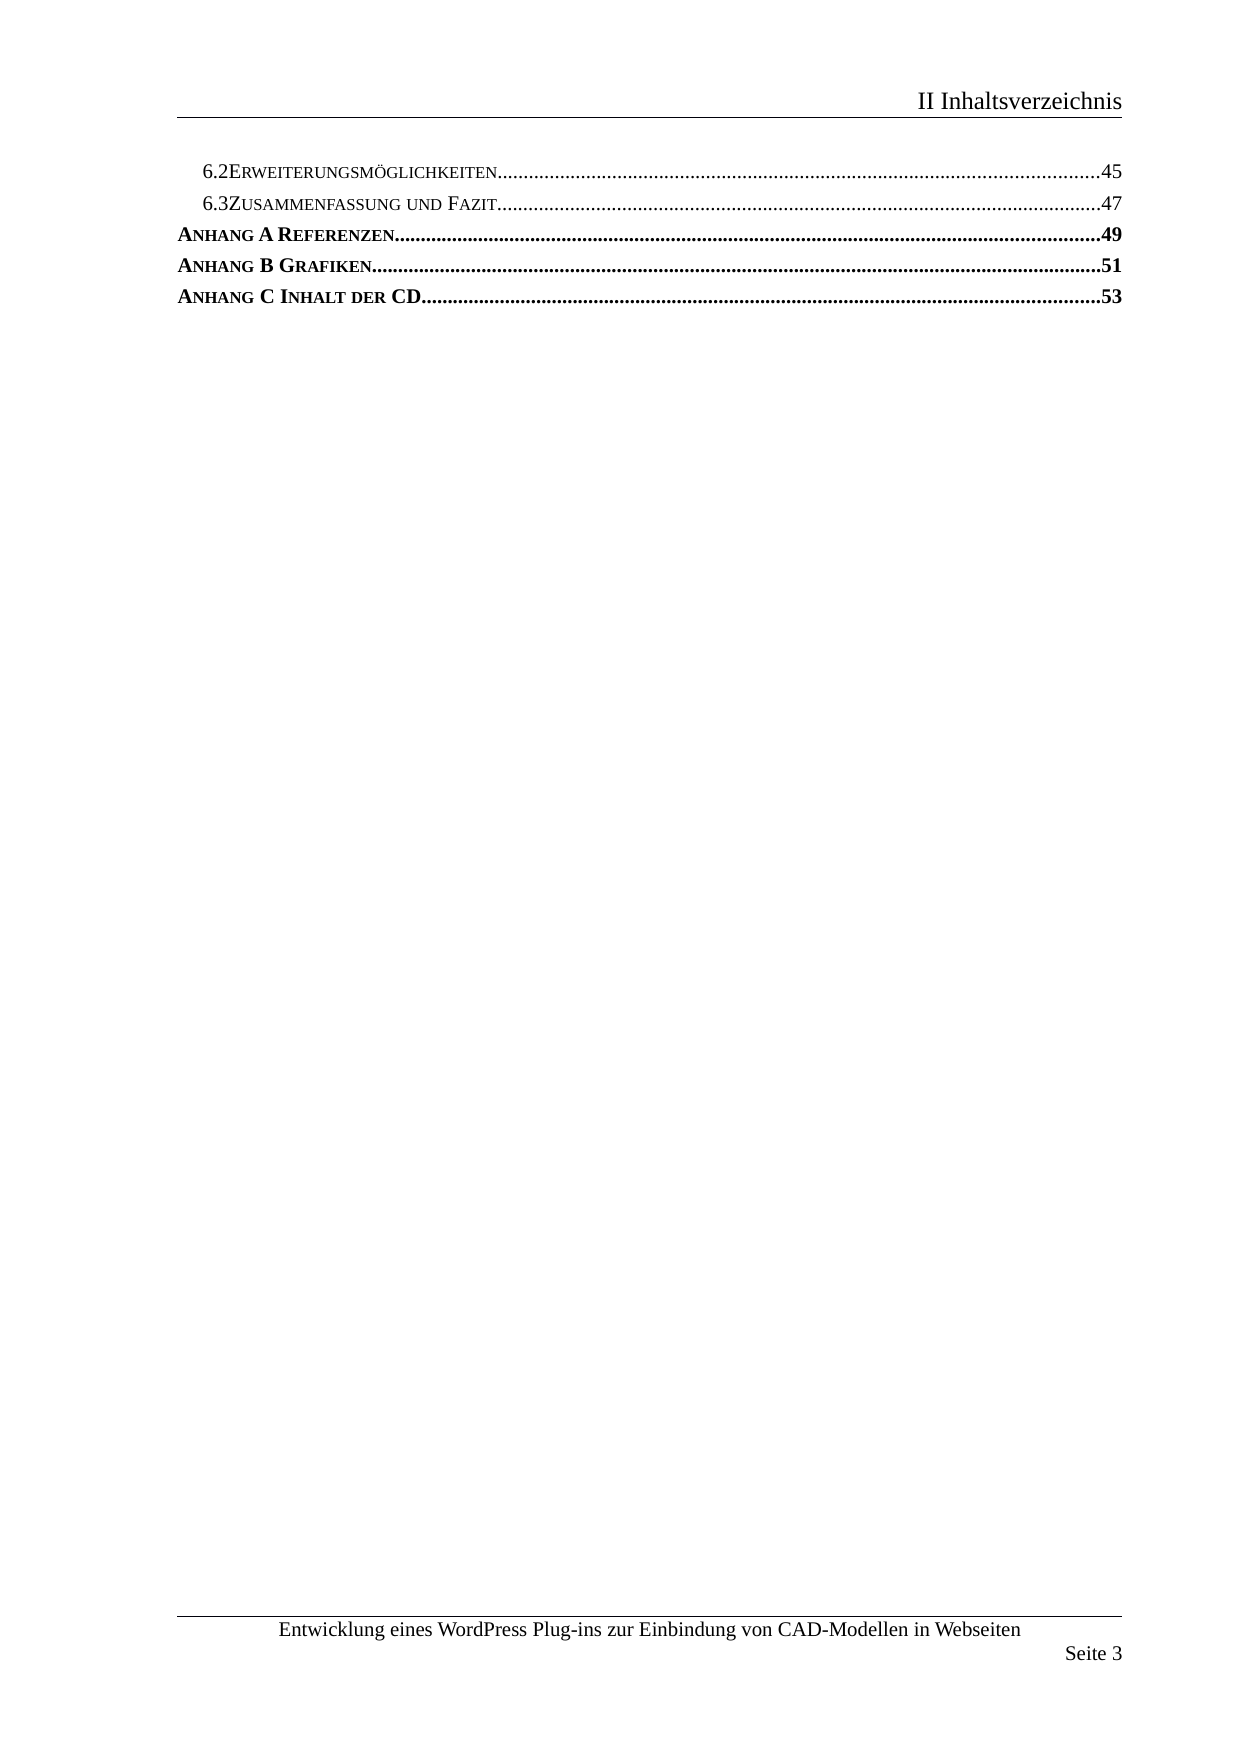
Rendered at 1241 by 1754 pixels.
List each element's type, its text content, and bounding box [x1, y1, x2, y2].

text Anhang B Grafiken 51 [177, 253, 1122, 277]
text 6.2Erweiterungsmöglichkeiten 45 [202, 159, 1122, 183]
text Anhang C Inhalt der CD 53 [177, 284, 1122, 308]
text 6.3Zusammenfassung und Fazit 47 [202, 191, 1122, 215]
text Anhang A Referenzen 49 [177, 222, 1122, 246]
